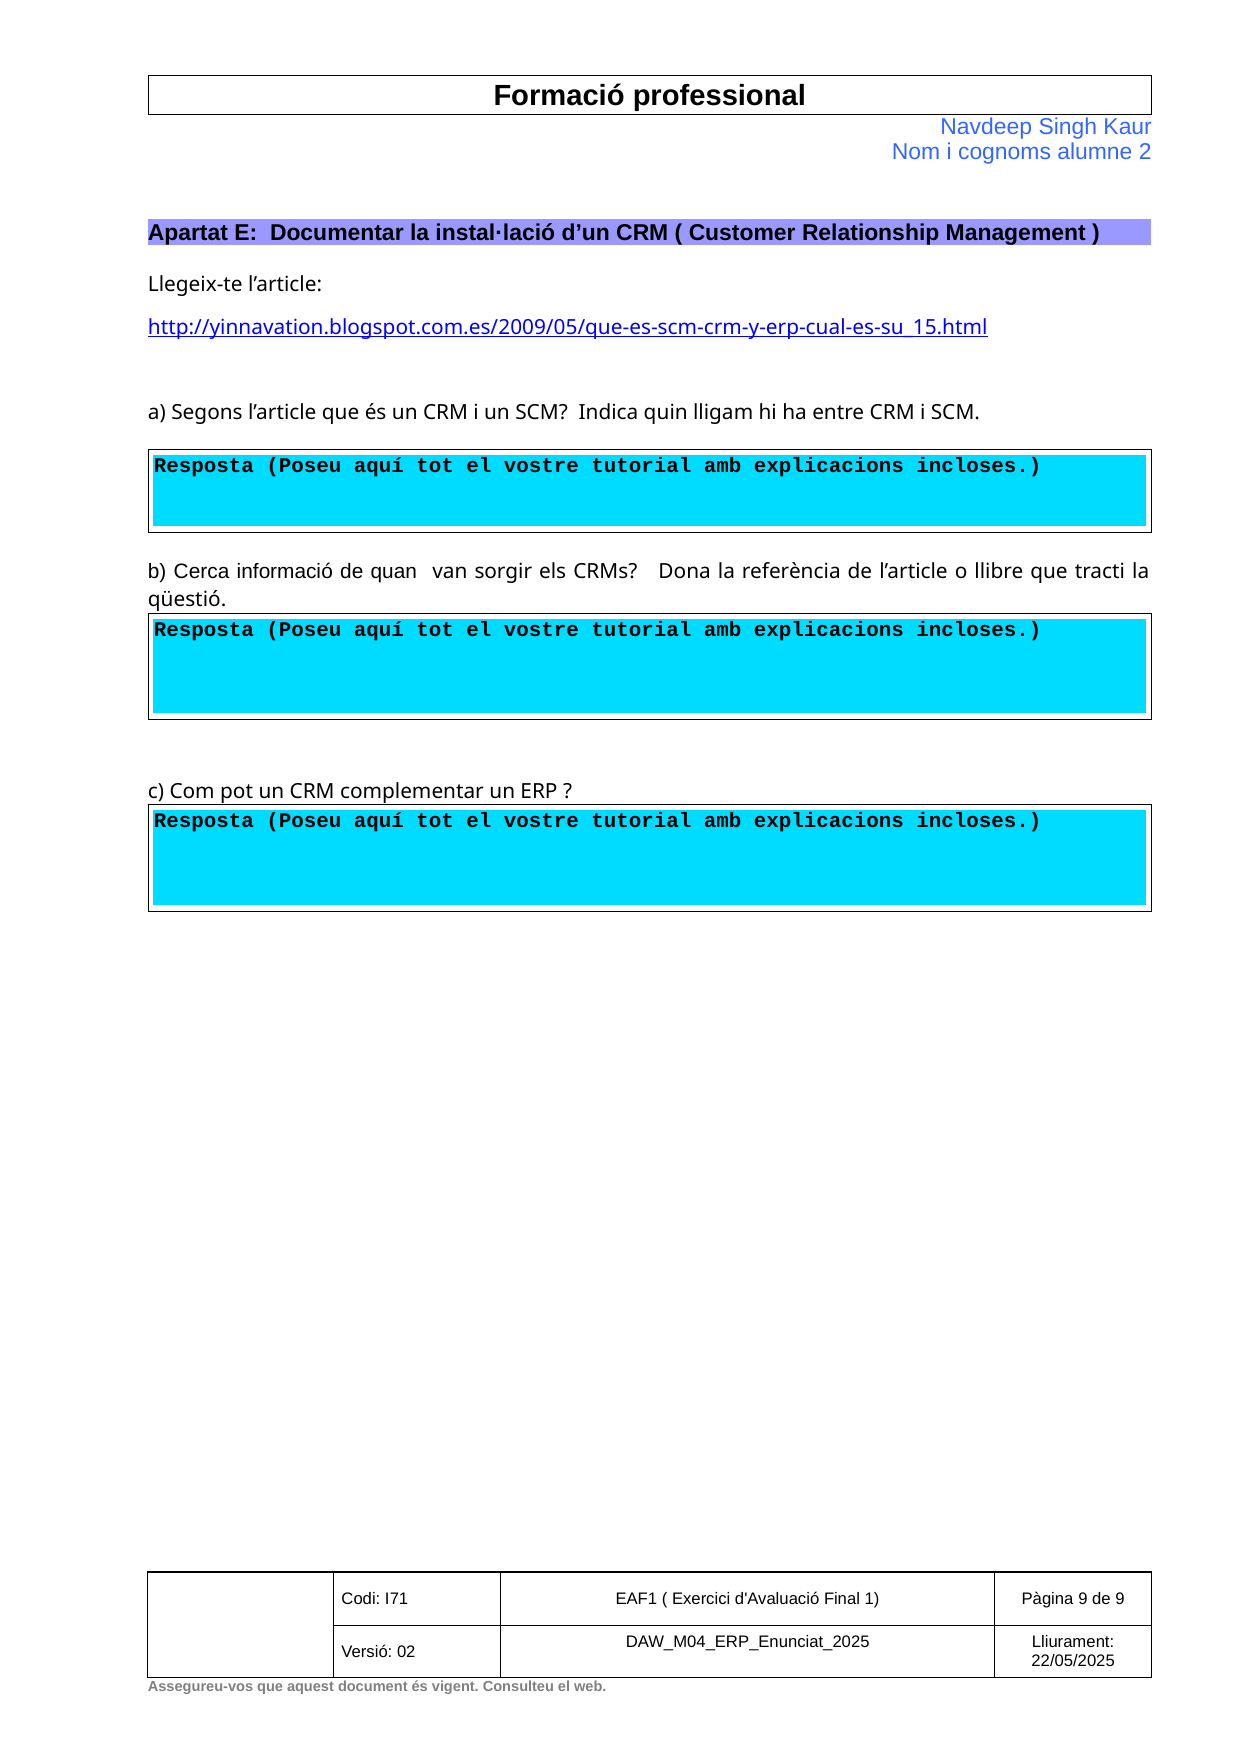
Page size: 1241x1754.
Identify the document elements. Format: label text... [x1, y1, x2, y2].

table_header Resposta (Poseu aquí tot el vostre tutorial amb explicacions incloses.) [149, 805, 1151, 911]
text http://yinnavation.blogspot.com.es/2009/05/que-es-scm-crm-y-erp-cual-es-su_15.html [148, 312, 1151, 340]
text Llegeix-te l’article: [148, 269, 1151, 298]
text b) Cerca informació de quan van sorgir els CRMs? Dona la referència de l’article o llibre que tracti la qüestió. [148, 556, 1151, 613]
text c) Com pot un CRM complementar un ERP ? [148, 776, 1151, 804]
text Apartat E: Documentar la instal·lació d’un CRM ( Customer Relationship Management ) [148, 219, 1151, 245]
table_header Resposta (Poseu aquí tot el vostre tutorial amb explicacions incloses.) [149, 450, 1151, 532]
table_header Resposta (Poseu aquí tot el vostre tutorial amb explicacions incloses.) [149, 614, 1151, 719]
text a) Segons l’article que és un CRM i un SCM? Indica quin lligam hi ha entre CRM i SCM. [148, 397, 1151, 425]
